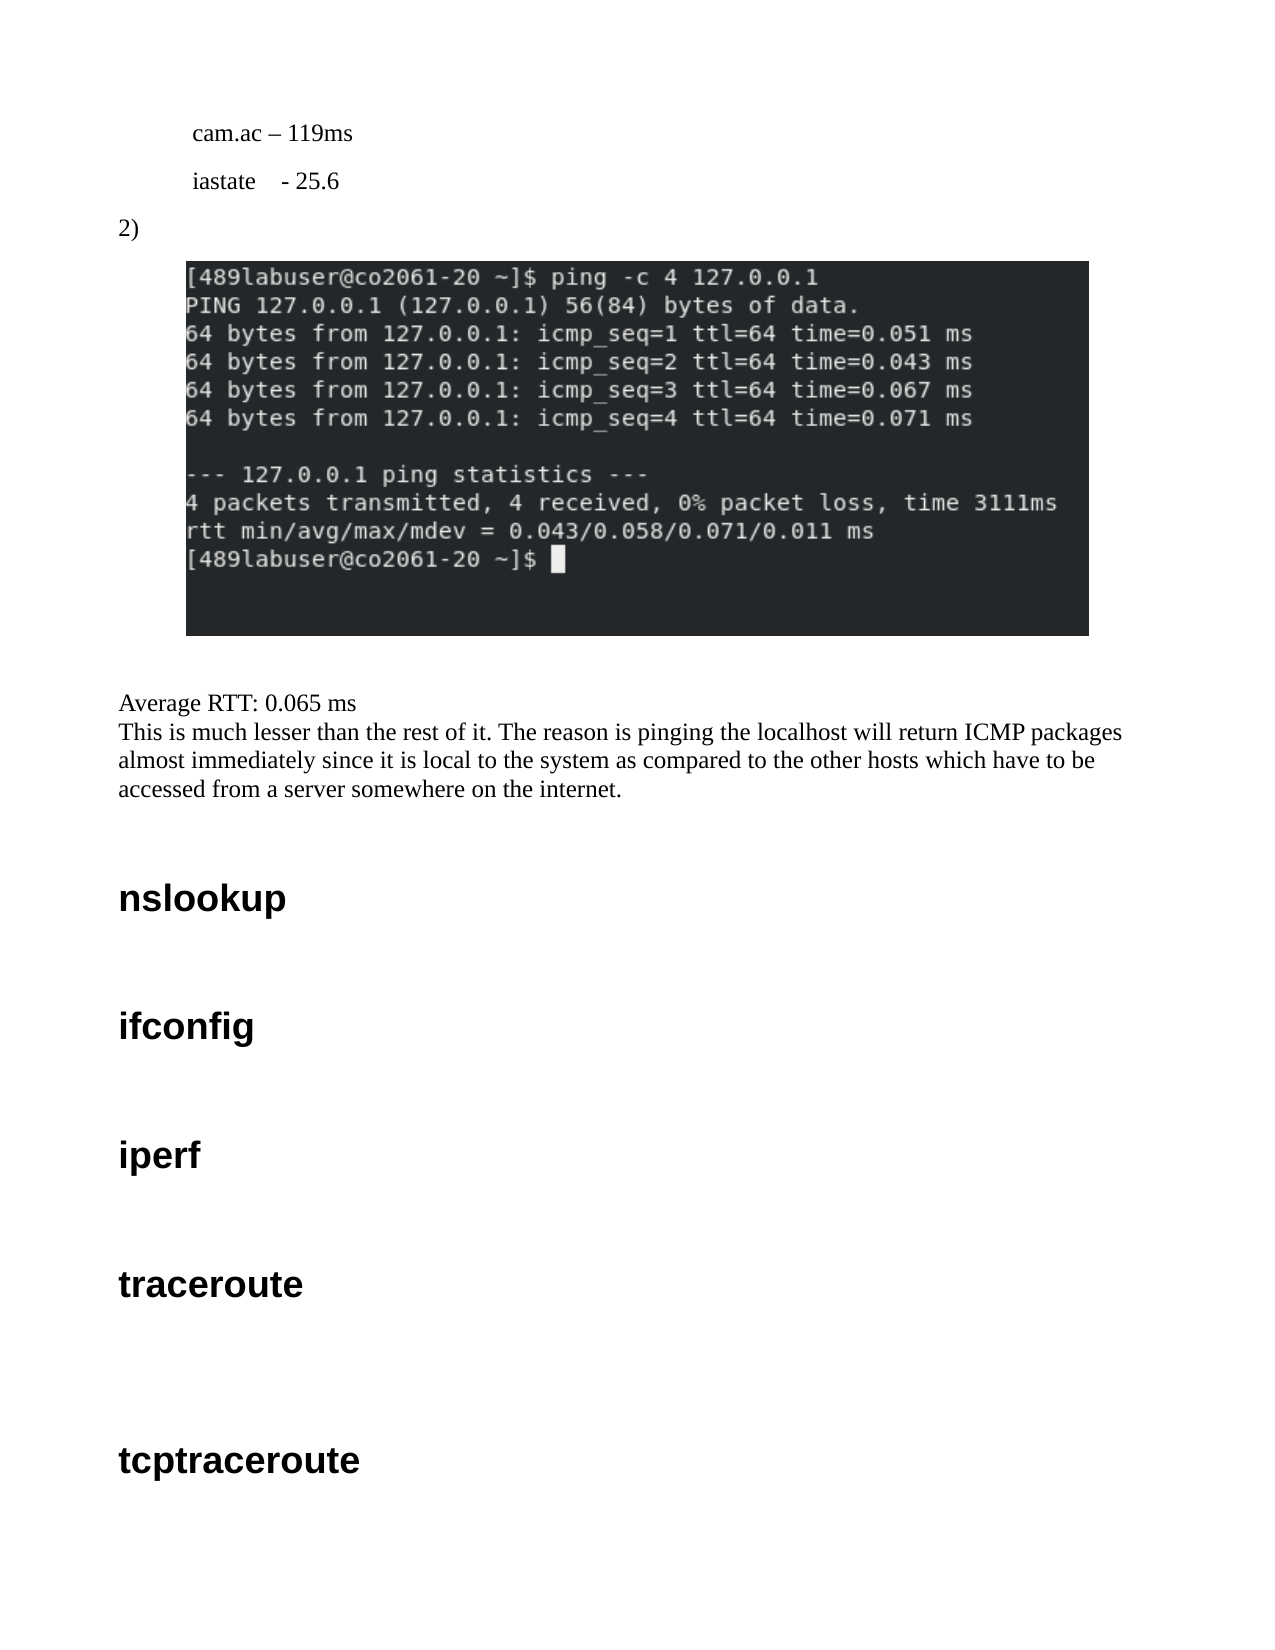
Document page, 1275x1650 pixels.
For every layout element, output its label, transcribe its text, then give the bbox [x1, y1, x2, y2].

subtitle traceroute [118, 1262, 1157, 1305]
subtitle ifconfig [118, 1004, 1157, 1048]
subtitle nslookup [118, 875, 1157, 919]
text iastate - 25.6 [118, 166, 1157, 194]
text This is much lesser than the rest of it. The reason is pinging the localhost will return ICMP packages almost immediately since it is local to the system as compared to the other hosts which have to be accessed from a server somewhere on the internet. [118, 717, 1157, 803]
text Average RTT: 0.065 ms [118, 688, 1157, 717]
text cam.ac – 119ms [118, 118, 1157, 147]
text 2) [118, 213, 1157, 242]
subtitle tcptraceroute [118, 1438, 1157, 1482]
subtitle iperf [118, 1133, 1157, 1177]
picture [186, 261, 1089, 636]
